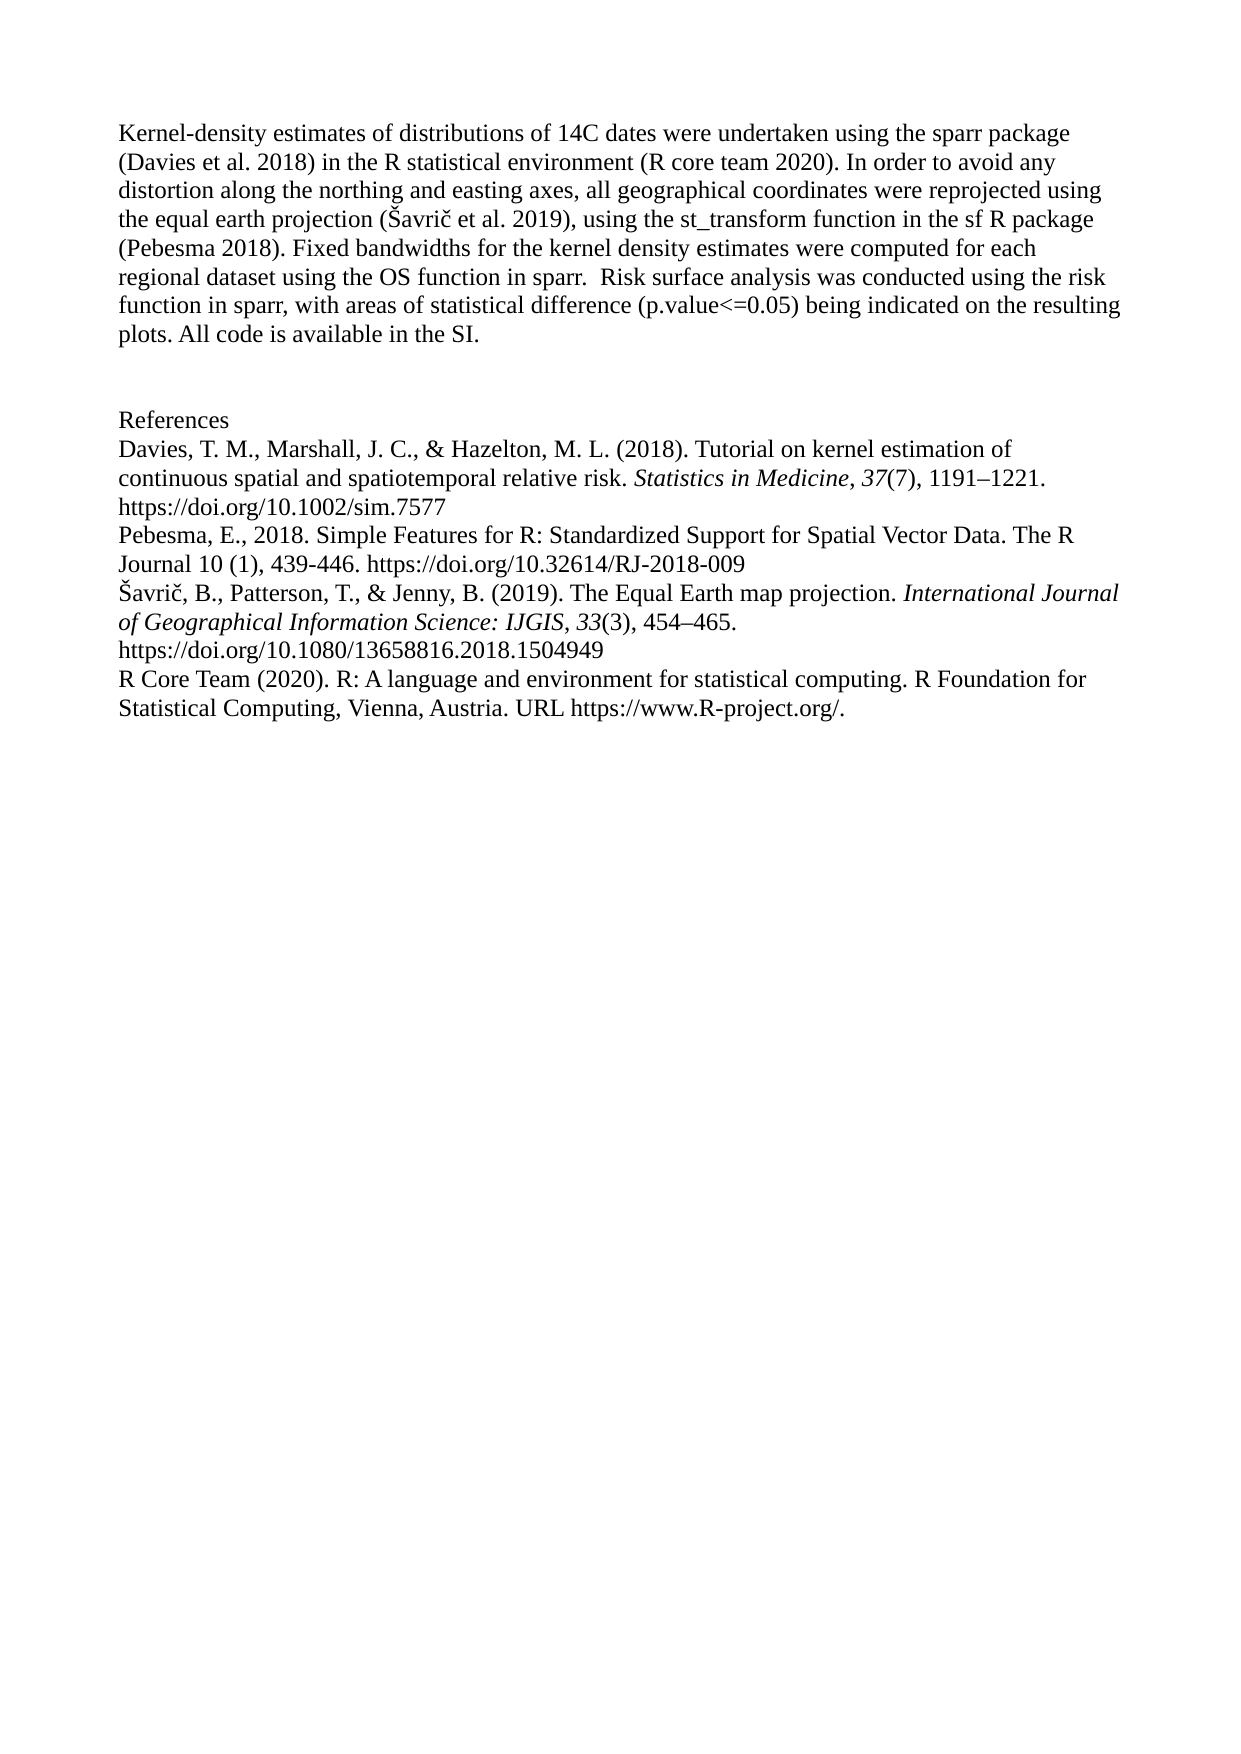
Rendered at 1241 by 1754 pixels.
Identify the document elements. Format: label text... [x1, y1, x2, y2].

text Pebesma, E., 2018. Simple Features for R: Standardized Support for Spatial Vector Data. The R Journal 10 (1), 439-446. https://doi.org/10.32614/RJ-2018-009 [118, 521, 1122, 578]
text Šavrič, B., Patterson, T., & Jenny, B. (2019). The Equal Earth map projection. International Journal of Geographical Information Science: IJGIS, 33(3), 454–465. https://doi.org/10.1080/13658816.2018.1504949 [118, 578, 1122, 664]
text Davies, T. M., Marshall, J. C., & Hazelton, M. L. (2018). Tutorial on kernel estimation of continuous spatial and spatiotemporal relative risk. Statistics in Medicine, 37(7), 1191–1221. https://doi.org/10.1002/sim.7577 [118, 434, 1122, 521]
text Kernel-density estimates of distributions of 14C dates were undertaken using the sparr package (Davies et al. 2018) in the R statistical environment (R core team 2020). In order to avoid any distortion along the northing and easting axes, all geographical coordinates were reprojected using the equal earth projection (Šavrič et al. 2019), using the st_transform function in the sf R package (Pebesma 2018). Fixed bandwidths for the kernel density estimates were computed for each regional dataset using the OS function in sparr. Risk surface analysis was conducted using the risk function in sparr, with areas of statistical difference (p.value<=0.05) being indicated on the resulting plots. All code is available in the SI. [118, 118, 1122, 348]
text R Core Team (2020). R: A language and environment for statistical computing. R Foundation for Statistical Computing, Vienna, Austria. URL https://www.R-project.org/. [118, 664, 1122, 722]
text References [118, 406, 1122, 434]
